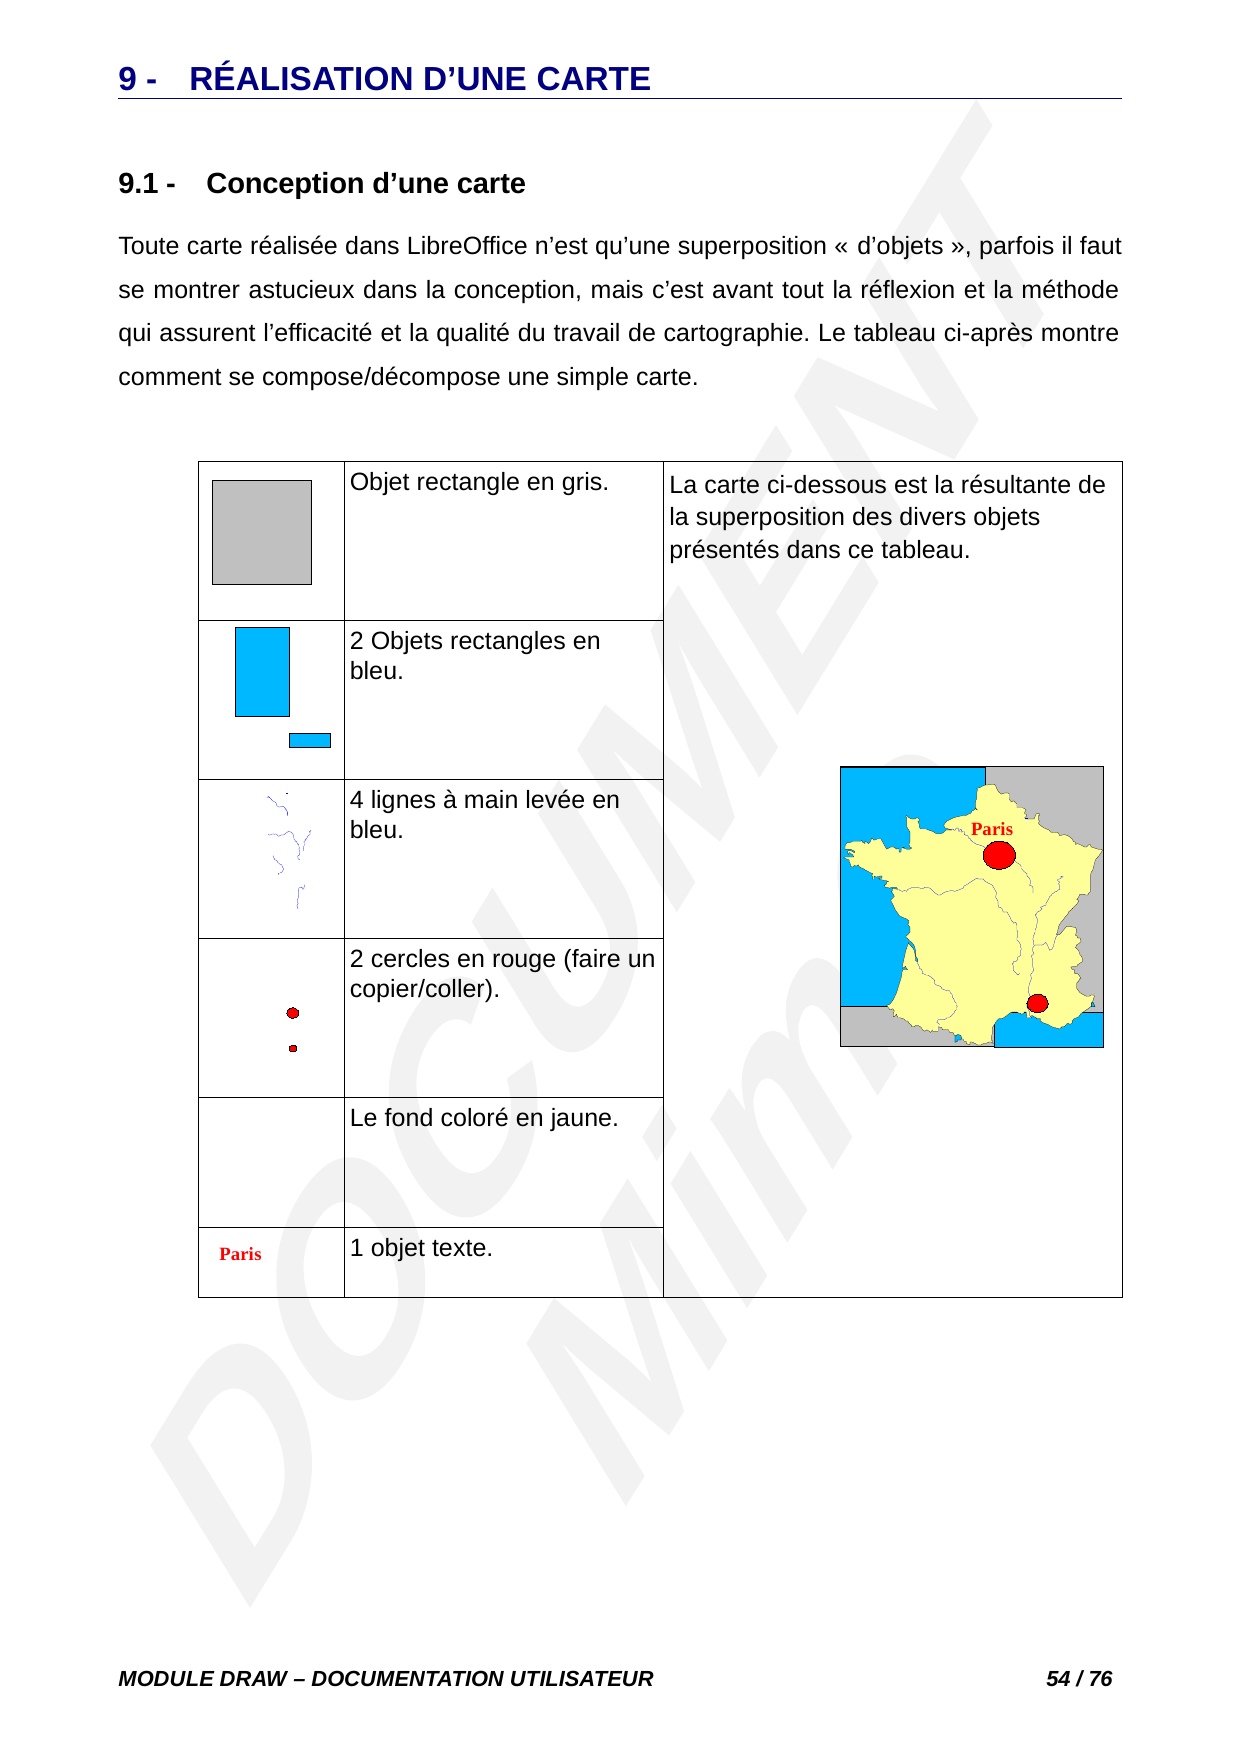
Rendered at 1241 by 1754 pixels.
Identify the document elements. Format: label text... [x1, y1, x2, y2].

subtitle Réalisation d’une carte [118, 59, 1122, 98]
table_cell [199, 939, 344, 1097]
table_cell [199, 621, 344, 779]
table_cell [199, 780, 344, 938]
table_cell Le fond coloré en jaune. [345, 1098, 663, 1227]
table_cell 4 lignes à main levée en bleu. [345, 780, 663, 938]
table_cell 2 Objets rectangles en bleu. [345, 621, 663, 779]
table_cell 2 cercles en rouge (faire un copier/coller). [345, 939, 663, 1097]
text Toute carte réalisée dans LibreOffice n’est qu’une superposition « d’objets », parfois il faut se montrer astucieux dans la conception, mais c’est avant tout la réflexion et la méthode qui assurent l’efficacité et la qualité du travail de cartographie. Le tableau ci-après montre comment se compose/décompose une simple carte. [118, 231, 1122, 391]
table_header [199, 462, 344, 620]
table_cell [199, 1228, 344, 1297]
table_header La carte ci-dessous est la résultante de la superposition des divers objets présentés dans ce tableau. [664, 462, 1122, 1297]
table_cell 1 objet texte. [345, 1228, 663, 1297]
table_cell [199, 1098, 344, 1227]
subtitle Conception d’une carte [118, 166, 1122, 199]
table_header Objet rectangle en gris. [345, 462, 663, 620]
